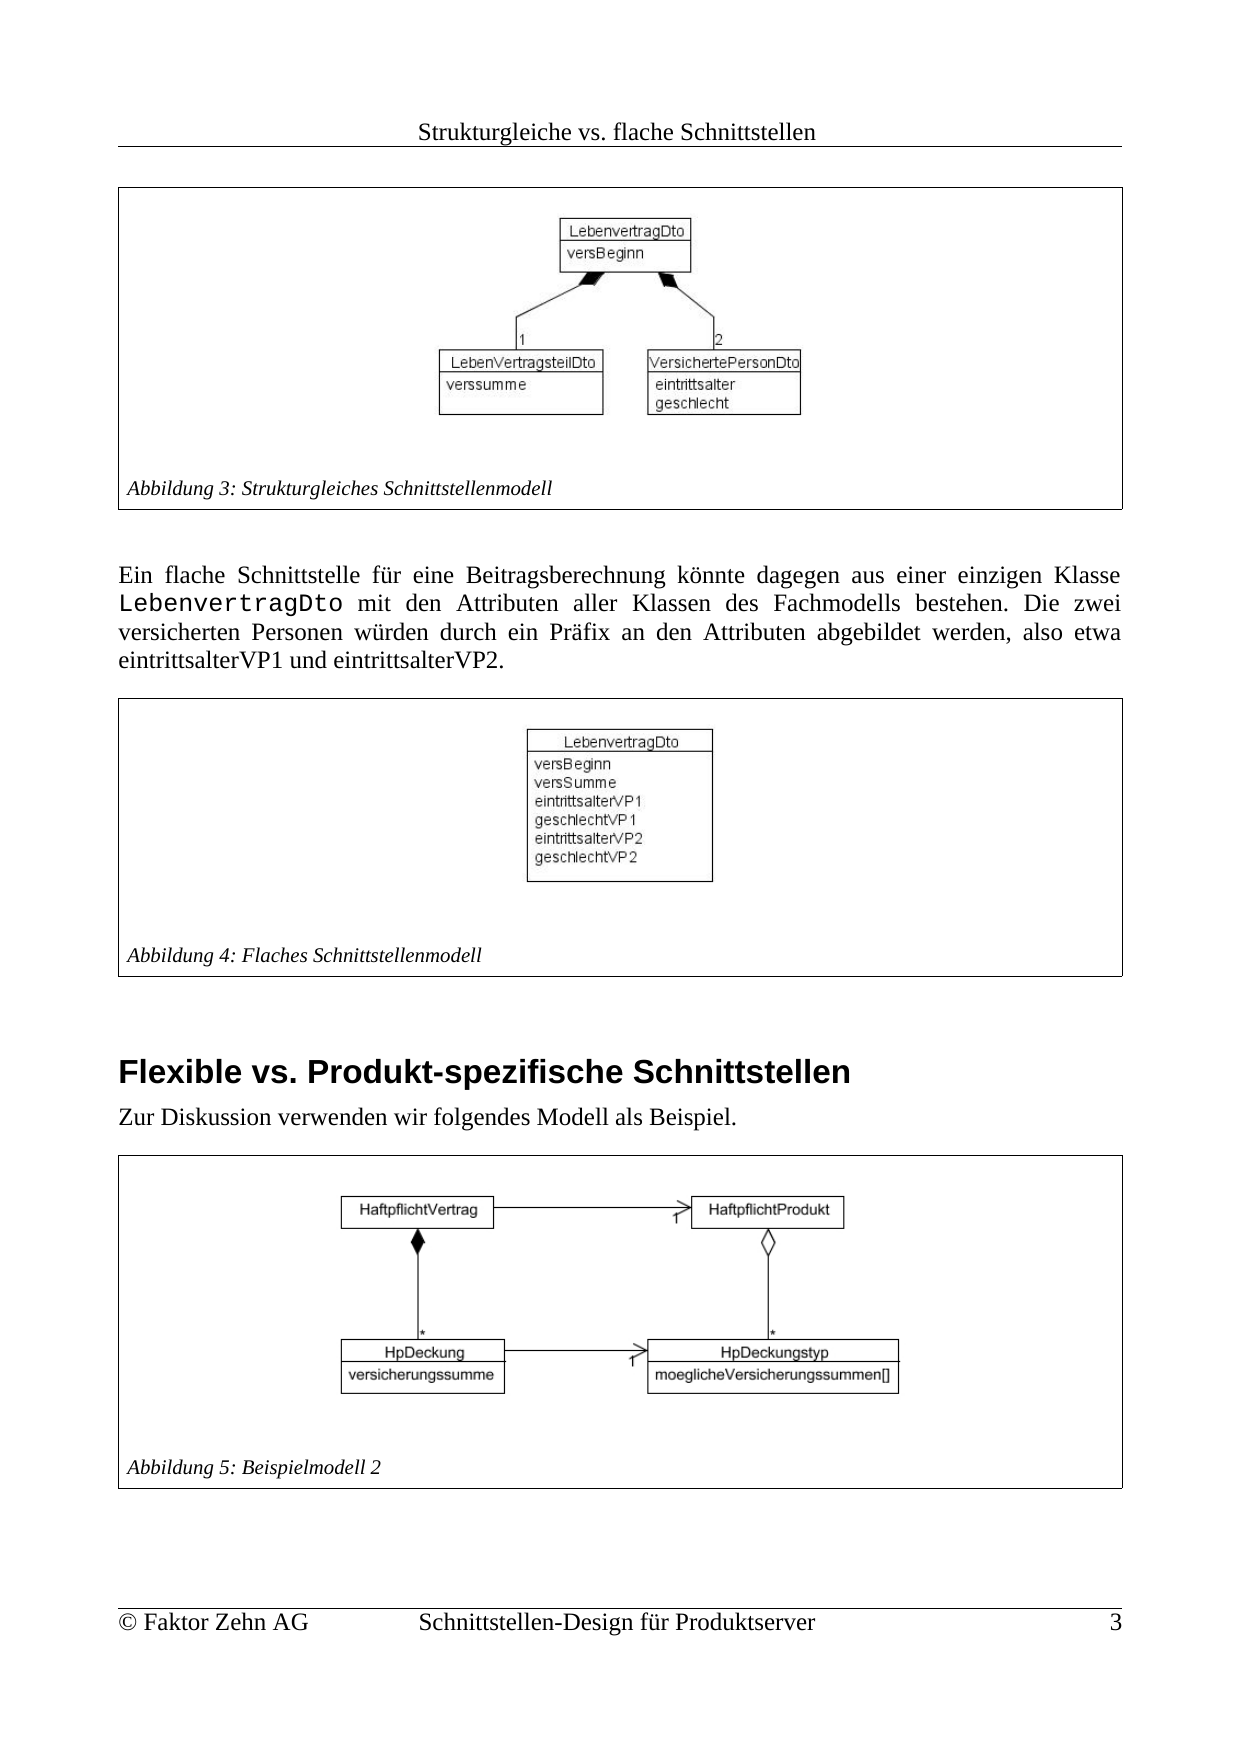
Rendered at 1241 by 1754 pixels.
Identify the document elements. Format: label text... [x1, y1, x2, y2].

text Abbildung 5: Beispielmodell 2 [127, 1456, 1113, 1479]
text Abbildung 4: Flaches Schnittstellenmodell [127, 944, 1113, 967]
text Ein flache Schnittstelle für eine Beitragsberechnung könnte dagegen aus einer einzigen Klasse LebenvertragDto mit den Attributen aller Klassen des Fachmodells bestehen. Die zwei versicherten Personen würden durch ein Präfix an den Attributen abgebildet werden, also etwa eintrittsalterVP1 und eintrittsalterVP2. [118, 561, 1122, 674]
text Zur Diskussion verwenden wir folgendes Modell als Beispiel. [118, 1103, 1122, 1131]
subtitle Flexible vs. Produkt-spezifische Schnittstellen [118, 1053, 1122, 1091]
picture [417, 196, 823, 437]
picture [319, 1164, 921, 1416]
text Abbildung 3: Strukturgleiches Schnittstellenmodell [127, 477, 1113, 500]
picture [505, 707, 735, 904]
